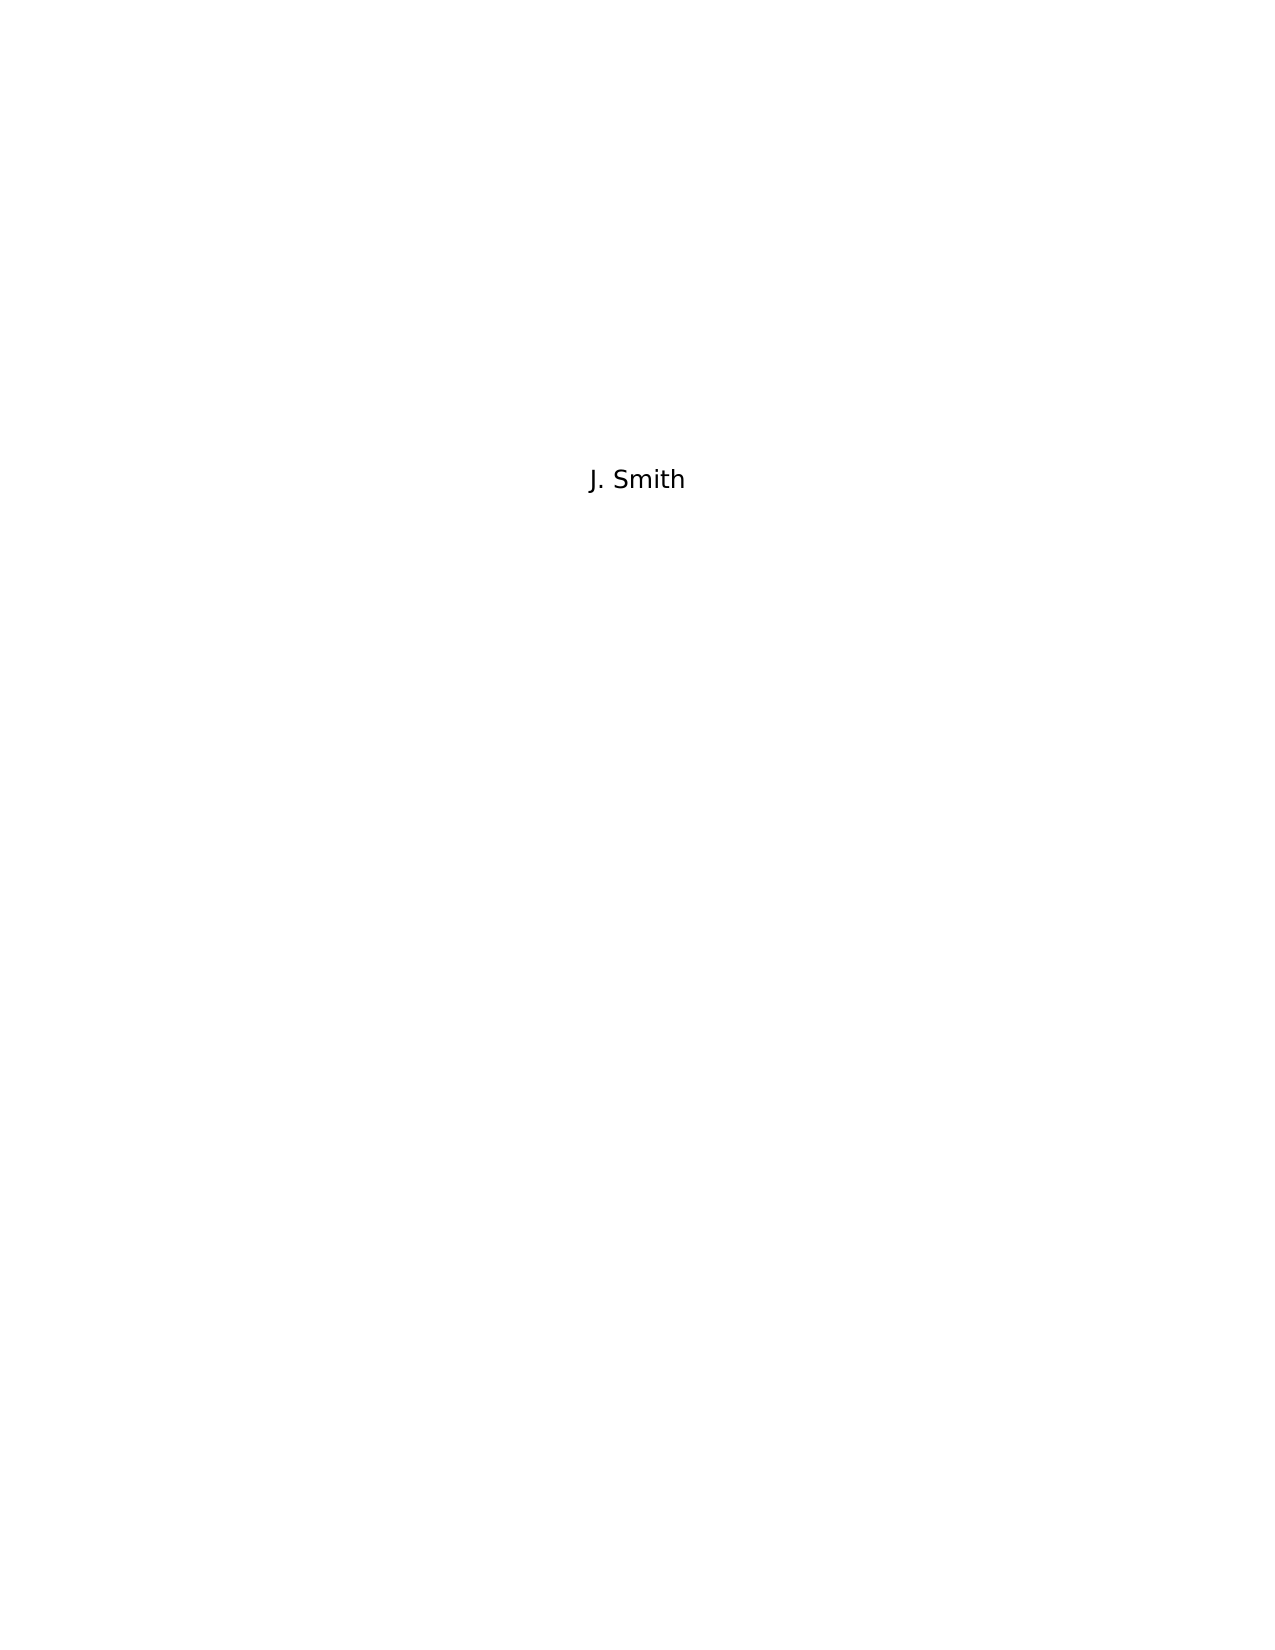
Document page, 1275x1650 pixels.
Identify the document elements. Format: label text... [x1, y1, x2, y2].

text J. Smith [118, 465, 1157, 494]
